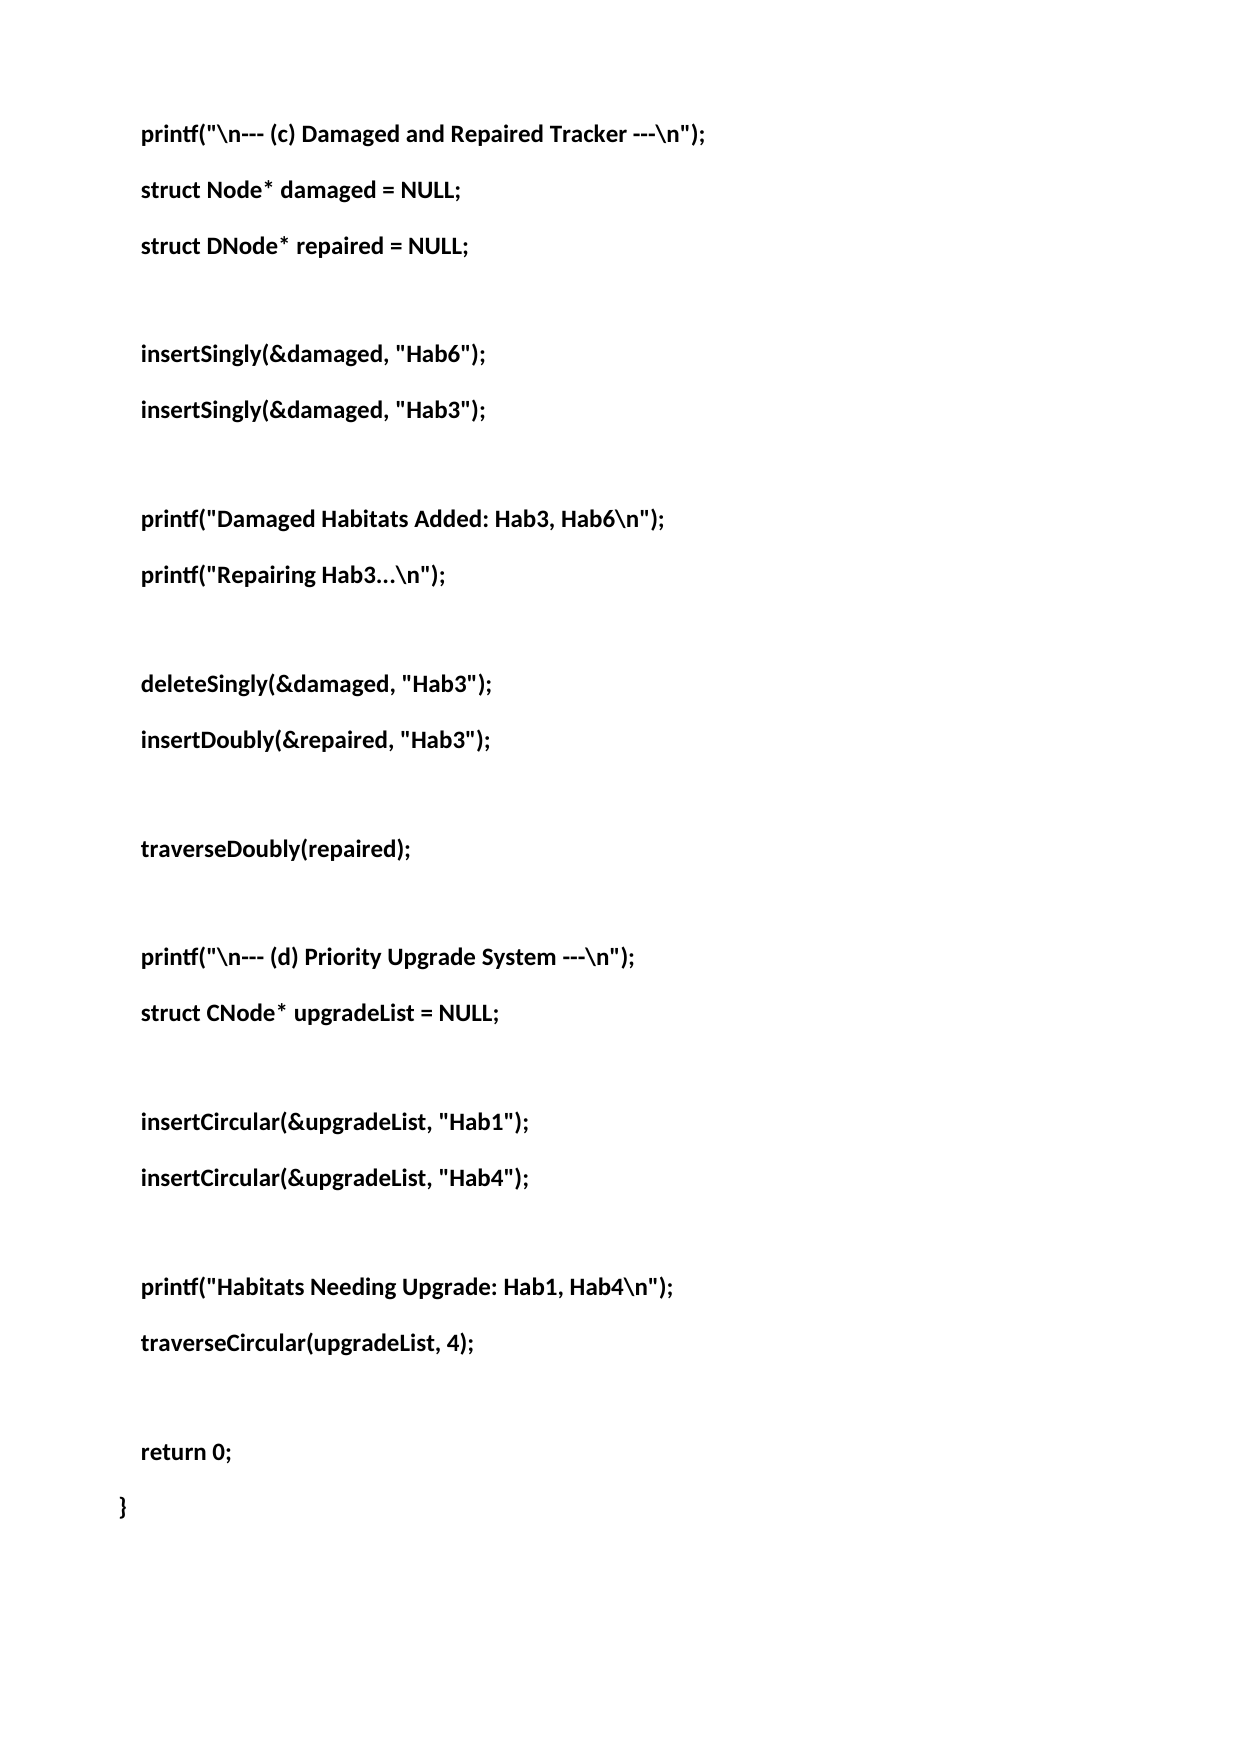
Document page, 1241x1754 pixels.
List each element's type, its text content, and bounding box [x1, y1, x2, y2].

text insertSingly(&damaged, "Hab3"); [118, 394, 1122, 425]
text insertSingly(&damaged, "Hab6"); [118, 339, 1122, 369]
text deleteSingly(&damaged, "Hab3"); [118, 668, 1122, 698]
text struct DNode* repaired = NULL; [118, 230, 1122, 260]
text printf("Repairing Hab3...\n"); [118, 559, 1122, 590]
text traverseDoubly(repaired); [118, 833, 1122, 863]
text printf("Damaged Habitats Added: Hab3, Hab6\n"); [118, 503, 1122, 534]
text struct Node* damaged = NULL; [118, 174, 1122, 204]
text printf("\n--- (d) Priority Upgrade System ---\n"); [118, 942, 1122, 972]
text return 0; [118, 1436, 1122, 1466]
text traverseCircular(upgradeList, 4); [118, 1327, 1122, 1357]
text insertCircular(&upgradeList, "Hab1"); [118, 1106, 1122, 1137]
text insertDoubly(&repaired, "Hab3"); [118, 724, 1122, 754]
text insertCircular(&upgradeList, "Hab4"); [118, 1162, 1122, 1193]
text printf("\n--- (c) Damaged and Repaired Tracker ---\n"); [118, 118, 1122, 149]
text printf("Habitats Needing Upgrade: Hab1, Hab4\n"); [118, 1271, 1122, 1301]
text struct CNode* upgradeList = NULL; [118, 997, 1122, 1028]
text } [118, 1491, 1122, 1522]
